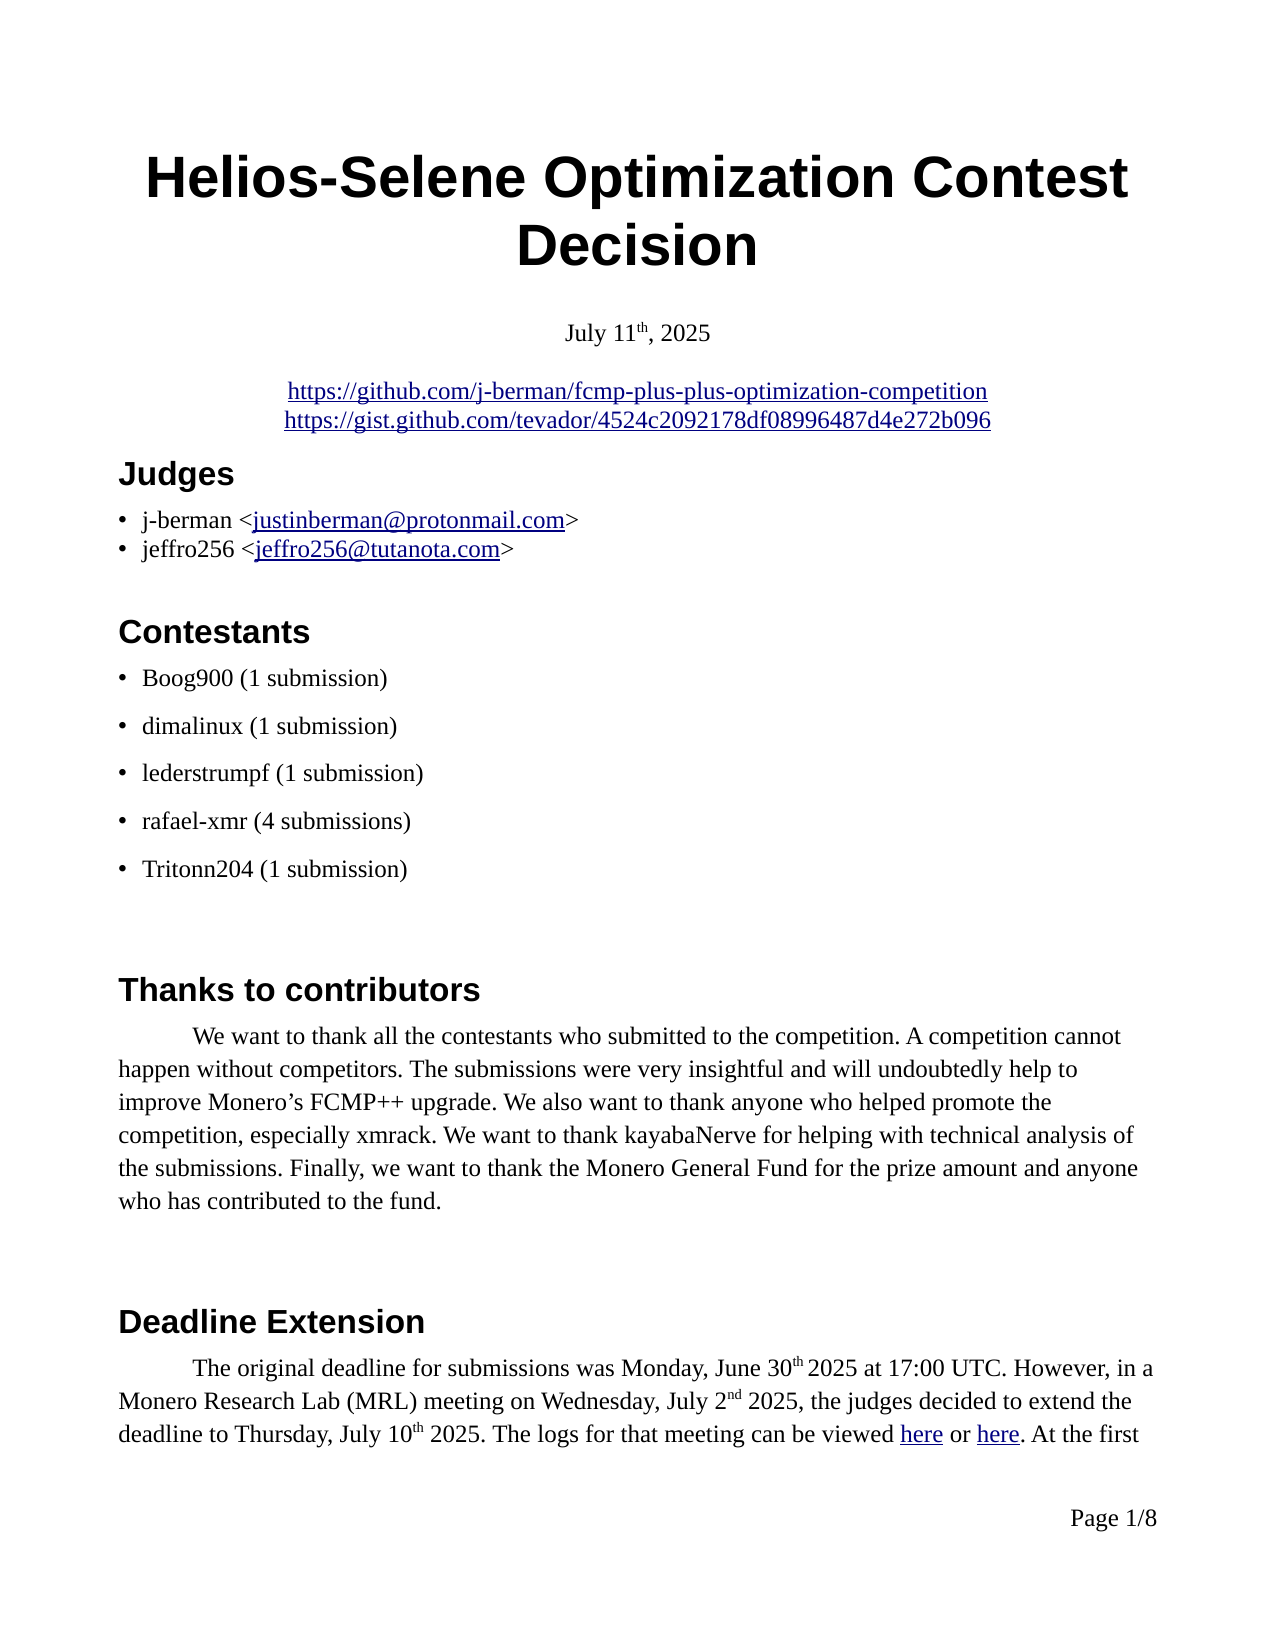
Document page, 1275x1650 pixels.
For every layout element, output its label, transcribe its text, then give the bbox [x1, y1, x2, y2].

text We want to thank all the contestants who submitted to the competition. A competition cannot happen without competitors. The submissions were very insightful and will undoubtedly help to improve Monero’s FCMP++ upgrade. We also want to thank anyone who helped promote the competition, especially xmrack. We want to thank kayabaNerve for helping with technical analysis of the submissions. Finally, we want to thank the Monero General Fund for the prize amount and anyone who has contributed to the fund. [118, 1021, 1157, 1214]
list j-berman <justinberman@protonmail.com> [118, 505, 1157, 534]
text https://gist.github.com/tevador/4524c2092178df08996487d4e272b096 [118, 405, 1157, 433]
title Helios-Selene Optimization Contest Decision [118, 143, 1157, 277]
text The original deadline for submissions was Monday, June 30th 2025 at 17:00 UTC. However, in a Monero Research Lab (MRL) meeting on Wednesday, July 2nd 2025, the judges decided to extend the deadline to Thursday, July 10th 2025. The logs for that meeting can be viewed here or here. At the first [118, 1353, 1157, 1448]
list jeffro256 <jeffro256@tutanota.com> [118, 534, 1157, 563]
text July 11th, 2025 [118, 318, 1157, 347]
list lederstrumpf (1 submission) [118, 758, 1157, 787]
subtitle Thanks to contributors [118, 970, 1157, 1008]
list Tritonn204 (1 submission) [118, 854, 1157, 882]
list rafael-xmr (4 submissions) [118, 806, 1157, 835]
subtitle Contestants [118, 612, 1157, 651]
subtitle Deadline Extension [118, 1302, 1157, 1340]
text https://github.com/j-berman/fcmp-plus-plus-optimization-competition [118, 376, 1157, 405]
list dimalinux (1 submission) [118, 711, 1157, 740]
subtitle Judges [118, 454, 1157, 493]
list Boog900 (1 submission) [118, 663, 1157, 692]
